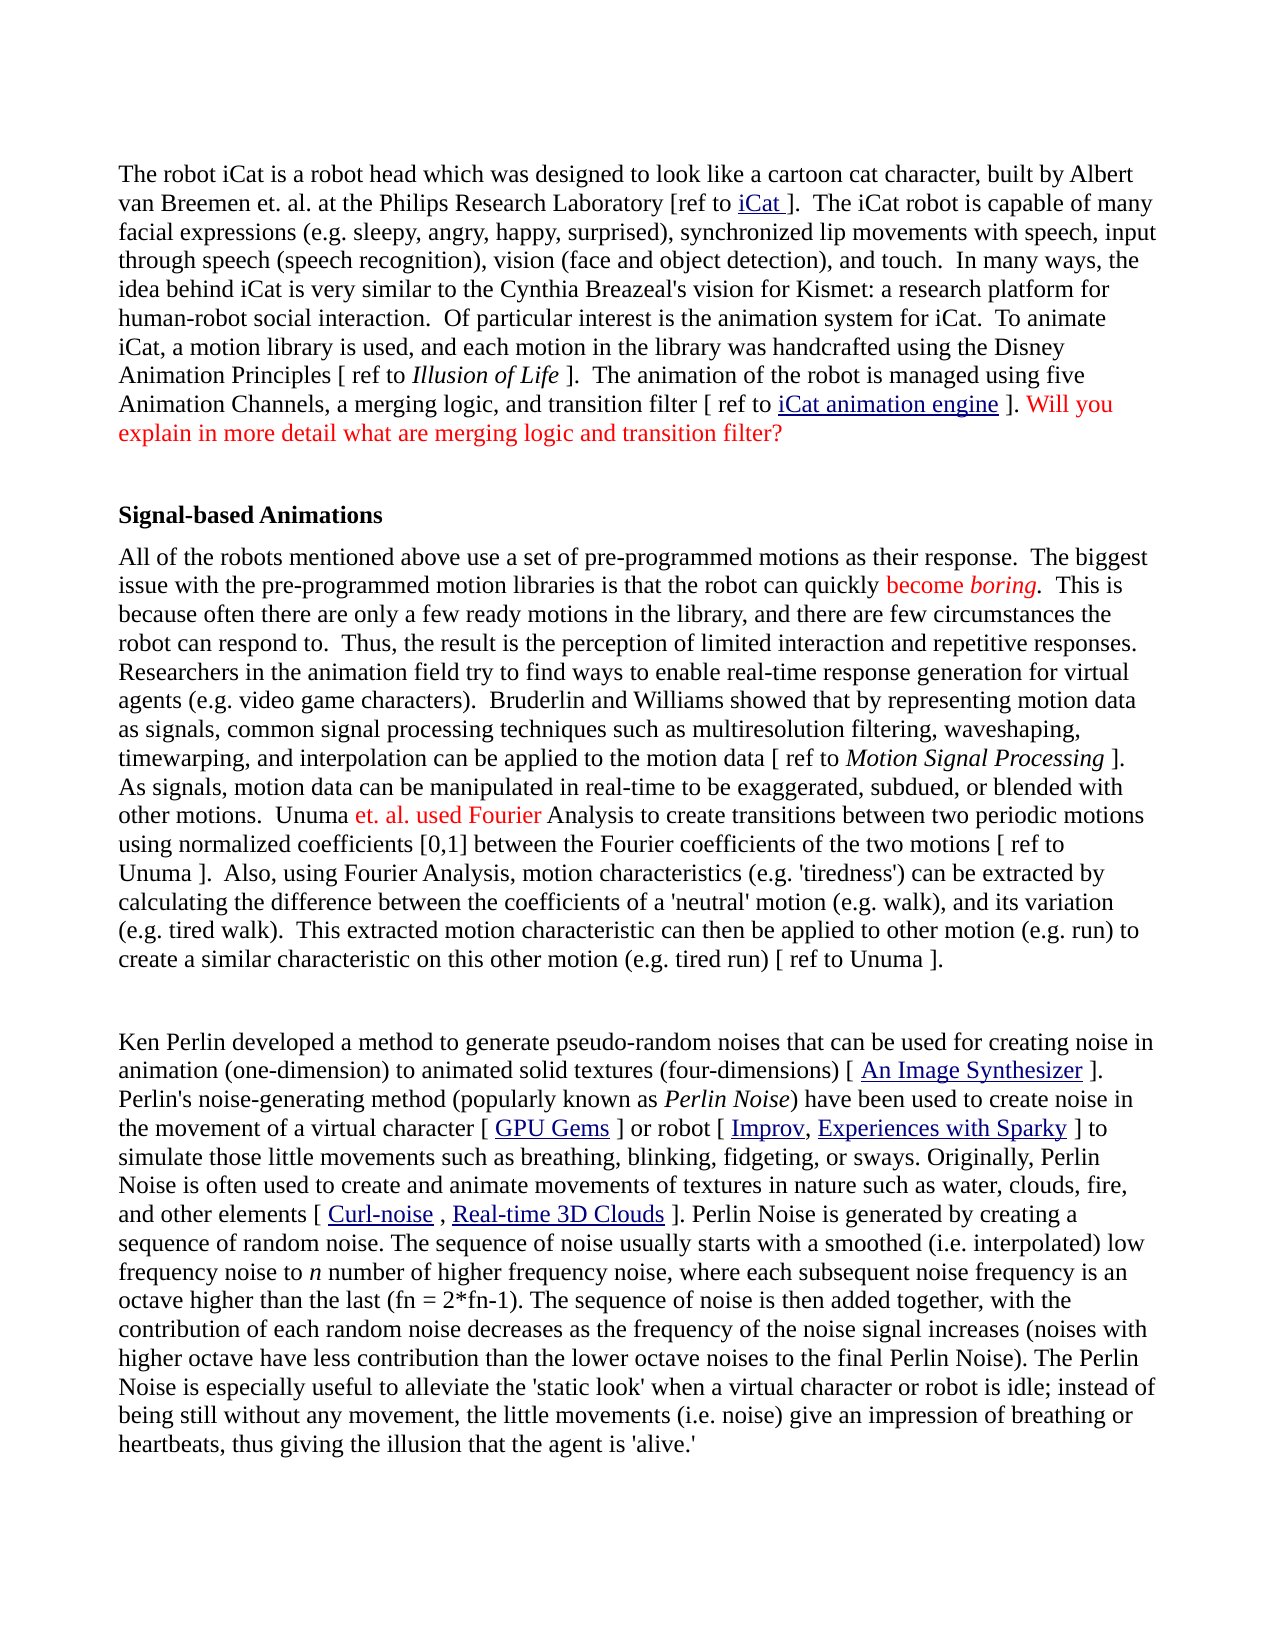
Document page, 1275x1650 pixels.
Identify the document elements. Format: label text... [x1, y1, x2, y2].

text Ken Perlin developed a method to generate pseudo-random noises that can be used for creating noise in animation (one-dimension) to animated solid textures (four-dimensions) [ An Image Synthesizer ]. Perlin's noise-generating method (popularly known as Perlin Noise) have been used to create noise in the movement of a virtual character [ GPU Gems ] or robot [ Improv, Experiences with Sparky ] to simulate those little movements such as breathing, blinking, fidgeting, or sways. Originally, Perlin Noise is often used to create and animate movements of textures in nature such as water, clouds, fire, and other elements [ Curl-noise , Real-time 3D Clouds ]. Perlin Noise is generated by creating a sequence of random noise. The sequence of noise usually starts with a smoothed (i.e. interpolated) low frequency noise to n number of higher frequency noise, where each subsequent noise frequency is an octave higher than the last (fn = 2*fn-1). The sequence of noise is then added together, with the contribution of each random noise decreases as the frequency of the noise signal increases (noises with higher octave have less contribution than the lower octave noises to the final Perlin Noise). The Perlin Noise is especially useful to alleviate the 'static look' when a virtual character or robot is idle; instead of being still without any movement, the little movements (i.e. noise) give an impression of breathing or heartbeats, thus giving the illusion that the agent is 'alive.' [118, 1027, 1157, 1458]
text Signal-based Animations [118, 501, 1157, 529]
text All of the robots mentioned above use a set of pre-programmed motions as their response. The biggest issue with the pre-programmed motion libraries is that the robot can quickly become boring. This is because often there are only a few ready motions in the library, and there are few circumstances the robot can respond to. Thus, the result is the perception of limited interaction and repetitive responses. Researchers in the animation field try to find ways to enable real-time response generation for virtual agents (e.g. video game characters). Bruderlin and Williams showed that by representing motion data as signals, common signal processing techniques such as multiresolution filtering, waveshaping, timewarping, and interpolation can be applied to the motion data [ ref to Motion Signal Processing ]. As signals, motion data can be manipulated in real-time to be exaggerated, subdued, or blended with other motions. Unuma et. al. used Fourier Analysis to create transitions between two periodic motions using normalized coefficients [0,1] between the Fourier coefficients of the two motions [ ref to Unuma ]. Also, using Fourier Analysis, motion characteristics (e.g. 'tiredness') can be extracted by calculating the difference between the coefficients of a 'neutral' motion (e.g. walk), and its variation (e.g. tired walk). This extracted motion characteristic can then be applied to other motion (e.g. run) to create a similar characteristic on this other motion (e.g. tired run) [ ref to Unuma ]. [118, 542, 1157, 973]
text The robot iCat is a robot head which was designed to look like a cartoon cat character, built by Albert van Breemen et. al. at the Philips Research Laboratory [ref to iCat ]. The iCat robot is capable of many facial expressions (e.g. sleepy, angry, happy, surprised), synchronized lip movements with speech, input through speech (speech recognition), vision (face and object detection), and touch. In many ways, the idea behind iCat is very similar to the Cynthia Breazeal's vision for Kismet: a research platform for human-robot social interaction. Of particular interest is the animation system for iCat. To animate iCat, a motion library is used, and each motion in the library was handcrafted using the Disney Animation Principles [ ref to Illusion of Life ]. The animation of the robot is managed using five Animation Channels, a merging logic, and transition filter [ ref to iCat animation engine ]. Will you explain in more detail what are merging logic and transition filter? [118, 159, 1157, 447]
